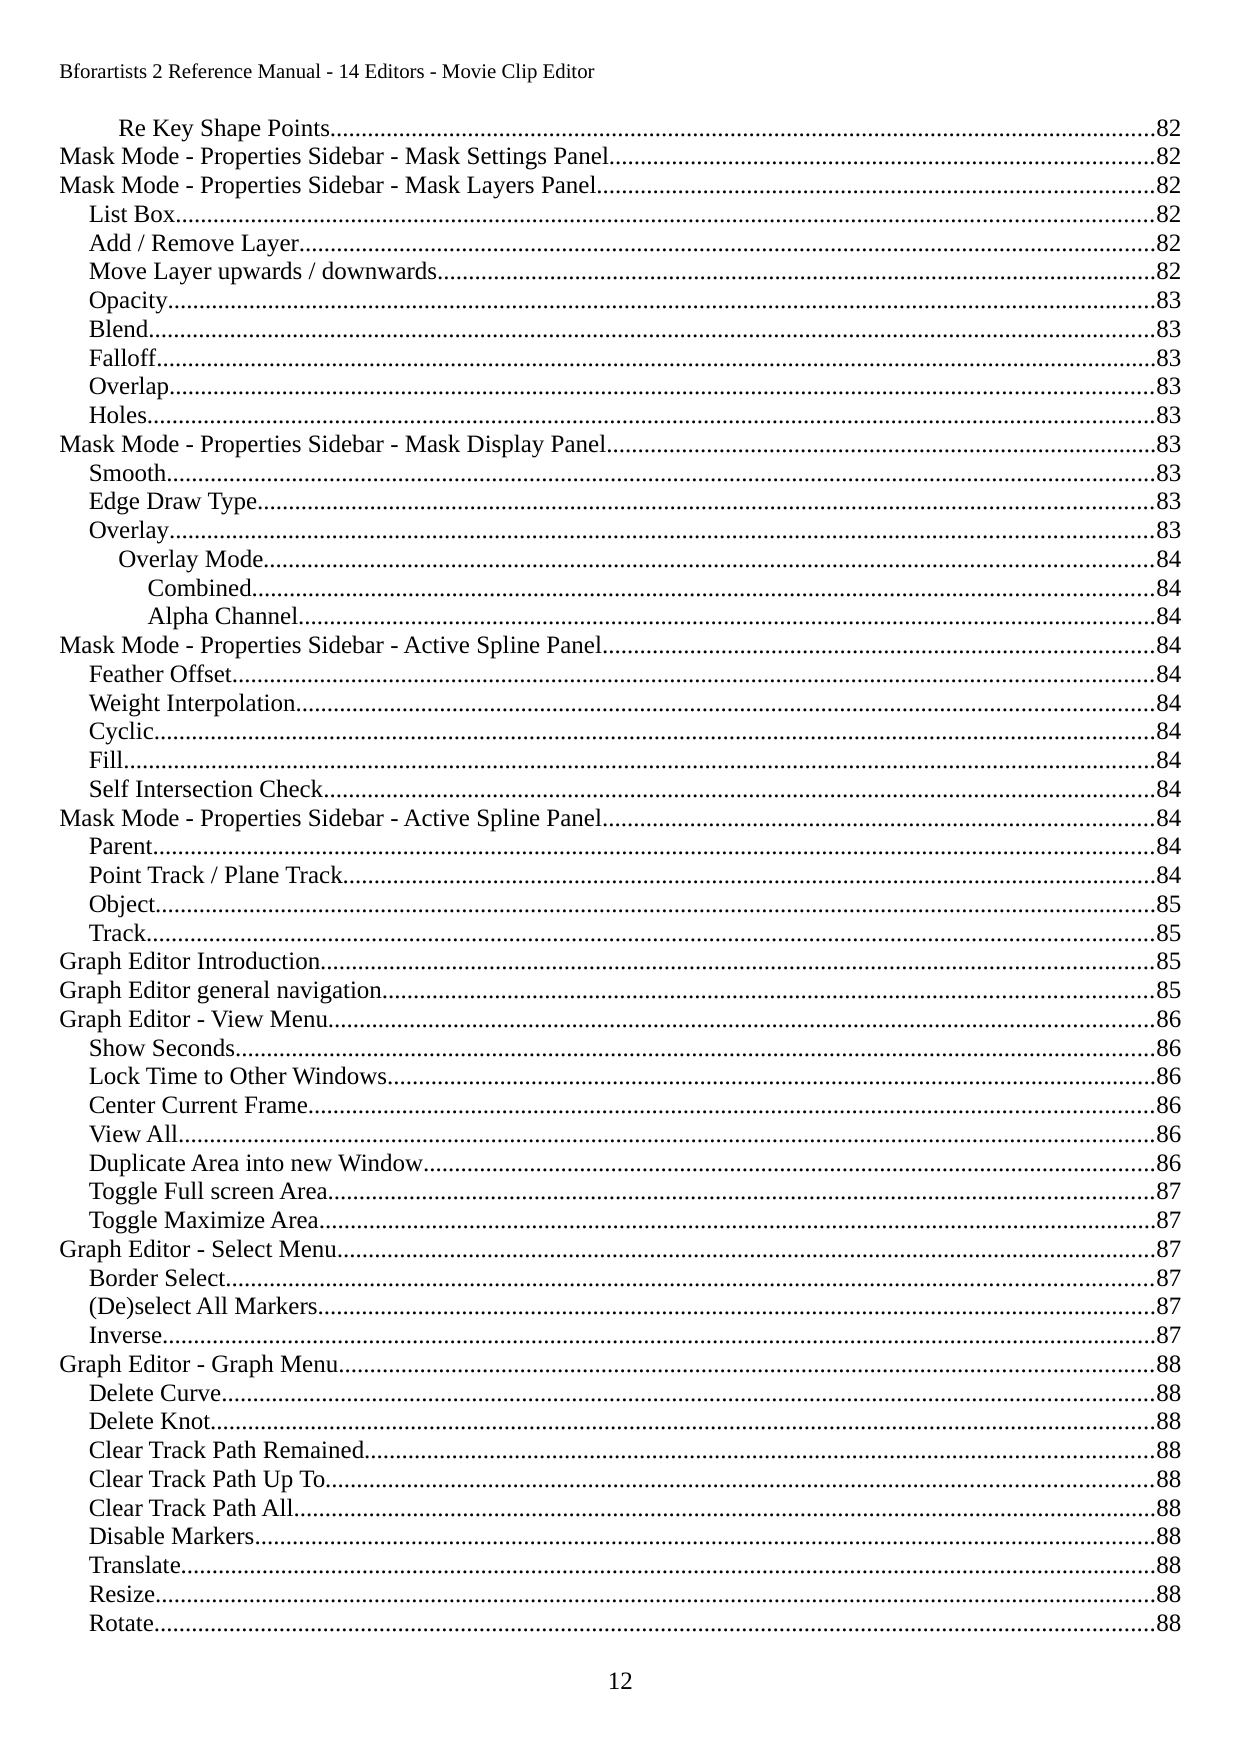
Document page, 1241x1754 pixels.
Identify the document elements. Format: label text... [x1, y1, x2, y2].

text Lock Time to Other Windows 86 [88, 1061, 1181, 1090]
text Re Key Shape Points 82 [118, 113, 1181, 141]
text Track 85 [88, 918, 1181, 946]
text Edge Draw Type 83 [88, 486, 1181, 515]
text Delete Curve 88 [88, 1378, 1181, 1406]
text Graph Editor - View Menu 86 [59, 1004, 1181, 1033]
text Overlay 83 [88, 515, 1181, 544]
text Blend 83 [88, 314, 1181, 343]
text View All 86 [88, 1119, 1181, 1148]
text Mask Mode - Properties Sidebar - Active Spline Panel 84 [59, 803, 1181, 831]
text Mask Mode - Properties Sidebar - Mask Layers Panel 82 [59, 170, 1181, 199]
text Combined 84 [147, 573, 1181, 601]
text Mask Mode - Properties Sidebar - Mask Display Panel 83 [59, 429, 1181, 458]
text Disable Markers 88 [88, 1521, 1181, 1550]
text Border Select 87 [88, 1263, 1181, 1291]
text Graph Editor general navigation 85 [59, 975, 1181, 1004]
text Fill 84 [88, 745, 1181, 774]
text Self Intersection Check 84 [88, 774, 1181, 803]
text Clear Track Path Remained 88 [88, 1435, 1181, 1464]
text Clear Track Path Up To 88 [88, 1464, 1181, 1493]
text Weight Interpolation 84 [88, 688, 1181, 716]
text Cyclic 84 [88, 716, 1181, 745]
text Graph Editor - Select Menu 87 [59, 1234, 1181, 1263]
text Clear Track Path All 88 [88, 1493, 1181, 1521]
text Add / Remove Layer 82 [88, 228, 1181, 256]
text Mask Mode - Properties Sidebar - Mask Settings Panel 82 [59, 141, 1181, 170]
text Object 85 [88, 889, 1181, 918]
text Show Seconds 86 [88, 1033, 1181, 1061]
text Toggle Full screen Area 87 [88, 1176, 1181, 1205]
text Holes 83 [88, 400, 1181, 429]
text Toggle Maximize Area 87 [88, 1205, 1181, 1234]
text Overlay Mode 84 [118, 544, 1181, 573]
text Center Current Frame 86 [88, 1090, 1181, 1119]
text Duplicate Area into new Window 86 [88, 1148, 1181, 1176]
text Feather Offset 84 [88, 659, 1181, 688]
text Rotate 88 [88, 1608, 1181, 1636]
text Opacity 83 [88, 285, 1181, 314]
text Overlap 83 [88, 371, 1181, 400]
text Translate 88 [88, 1550, 1181, 1579]
text Mask Mode - Properties Sidebar - Active Spline Panel 84 [59, 630, 1181, 659]
text Delete Knot 88 [88, 1406, 1181, 1435]
text Inverse 87 [88, 1320, 1181, 1349]
text Resize 88 [88, 1579, 1181, 1608]
text Alpha Channel 84 [147, 601, 1181, 630]
text List Box 82 [88, 199, 1181, 228]
text Graph Editor Introduction 85 [59, 946, 1181, 975]
text Move Layer upwards / downwards 82 [88, 256, 1181, 285]
text Parent 84 [88, 831, 1181, 860]
text (De)select All Markers 87 [88, 1291, 1181, 1320]
text Falloff 83 [88, 343, 1181, 371]
text Point Track / Plane Track 84 [88, 860, 1181, 889]
text Smooth 83 [88, 458, 1181, 486]
text Graph Editor - Graph Menu 88 [59, 1349, 1181, 1378]
